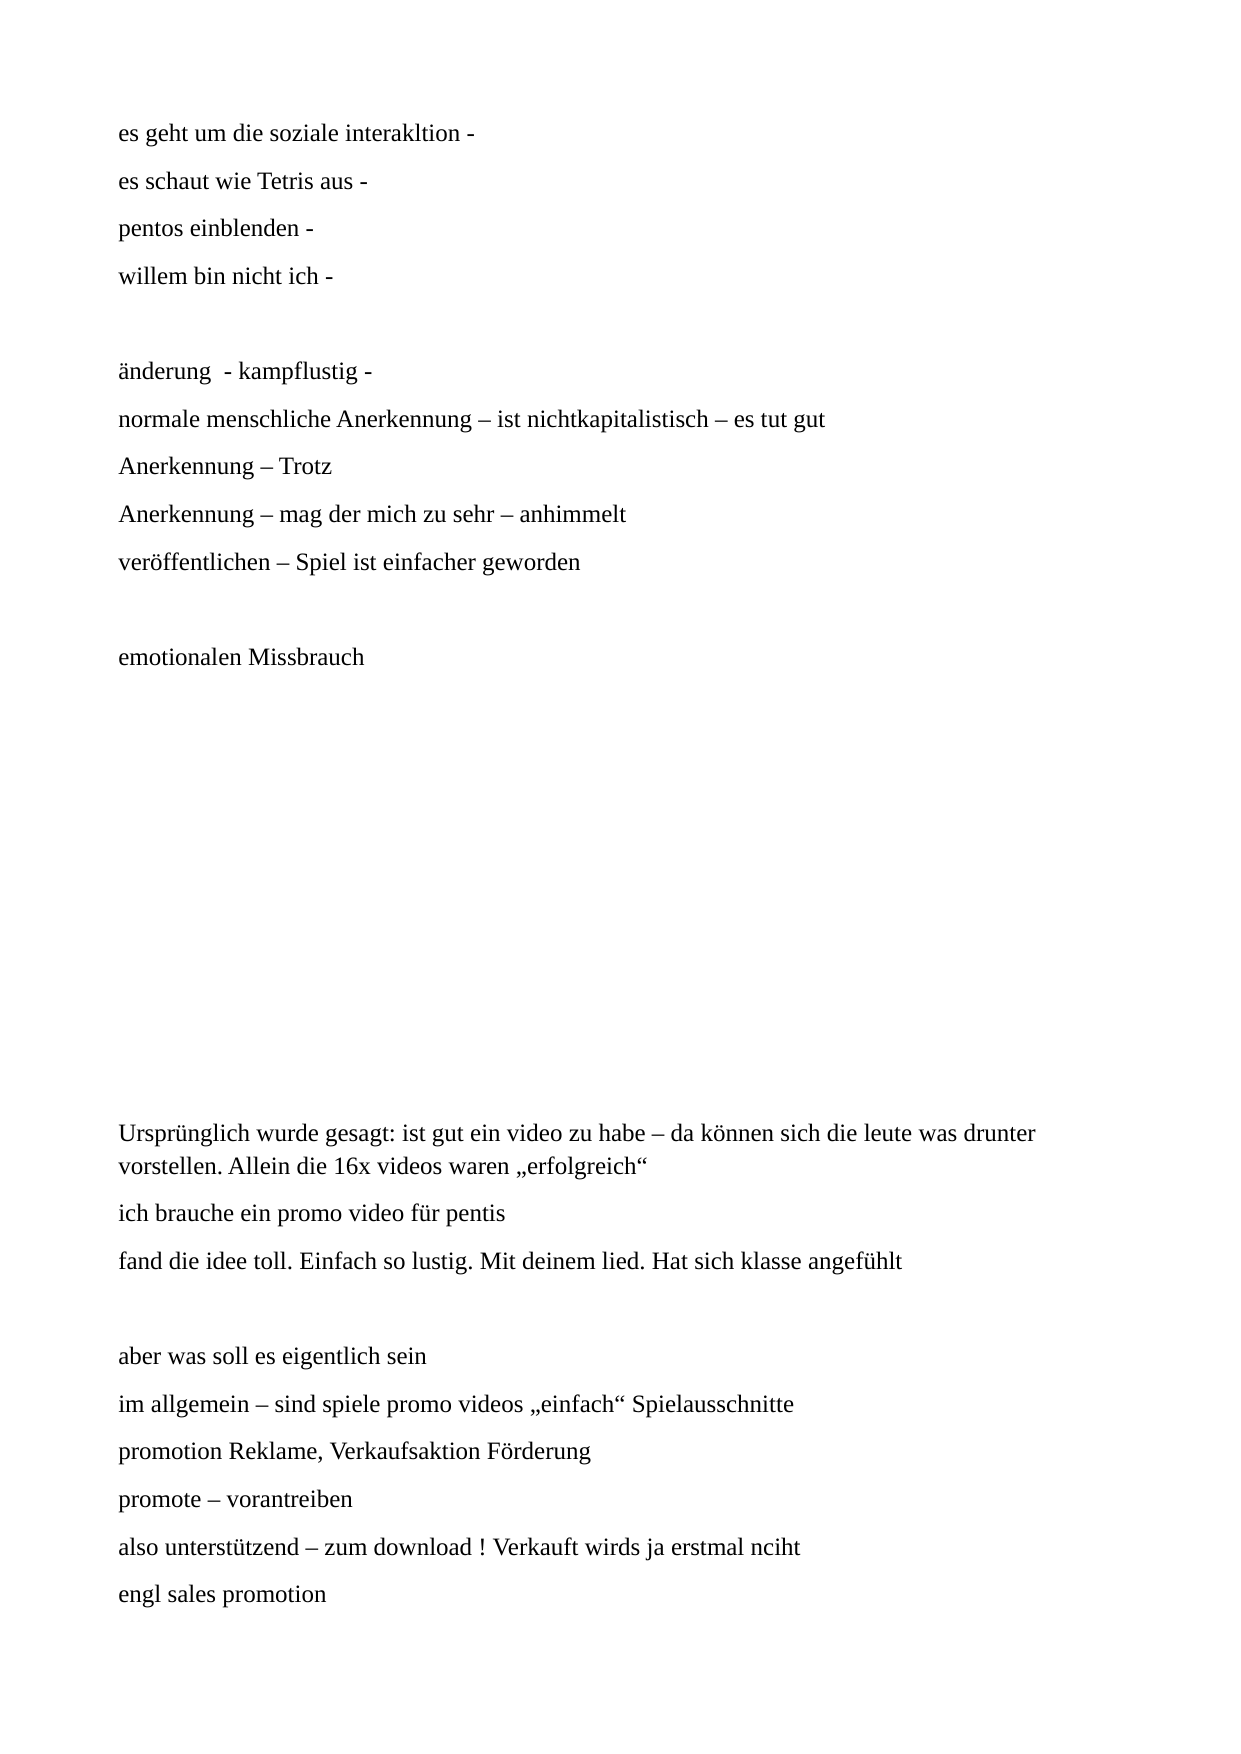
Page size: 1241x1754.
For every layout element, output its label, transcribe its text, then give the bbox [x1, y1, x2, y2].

text änderung - kampflustig - [118, 356, 1122, 385]
text promotion Reklame, Verkaufsaktion Förderung [118, 1436, 1122, 1465]
text veröffentlichen – Spiel ist einfacher geworden [118, 547, 1122, 575]
text ich brauche ein promo video für pentis [118, 1198, 1122, 1227]
text es geht um die soziale interakltion - [118, 118, 1122, 147]
text Anerkennung – Trotz [118, 451, 1122, 480]
text emotionalen Missbrauch [118, 642, 1122, 671]
text aber was soll es eigentlich sein [118, 1341, 1122, 1370]
text also unterstützend – zum download ! Verkauft wirds ja erstmal nciht [118, 1532, 1122, 1560]
text fand die idee toll. Einfach so lustig. Mit deinem lied. Hat sich klasse angefühlt [118, 1246, 1122, 1275]
text im allgemein – sind spiele promo videos „einfach“ Spielausschnitte [118, 1389, 1122, 1418]
text promote – vorantreiben [118, 1484, 1122, 1513]
text es schaut wie Tetris aus - [118, 166, 1122, 194]
text Ursprünglich wurde gesagt: ist gut ein video zu habe – da können sich die leute was drunter vorstellen. Allein die 16x videos waren „erfolgreich“ [118, 1118, 1122, 1179]
text willem bin nicht ich - [118, 261, 1122, 290]
text Anerkennung – mag der mich zu sehr – anhimmelt [118, 499, 1122, 528]
text pentos einblenden - [118, 213, 1122, 242]
text engl sales promotion [118, 1579, 1122, 1608]
text normale menschliche Anerkennung – ist nichtkapitalistisch – es tut gut [118, 404, 1122, 432]
